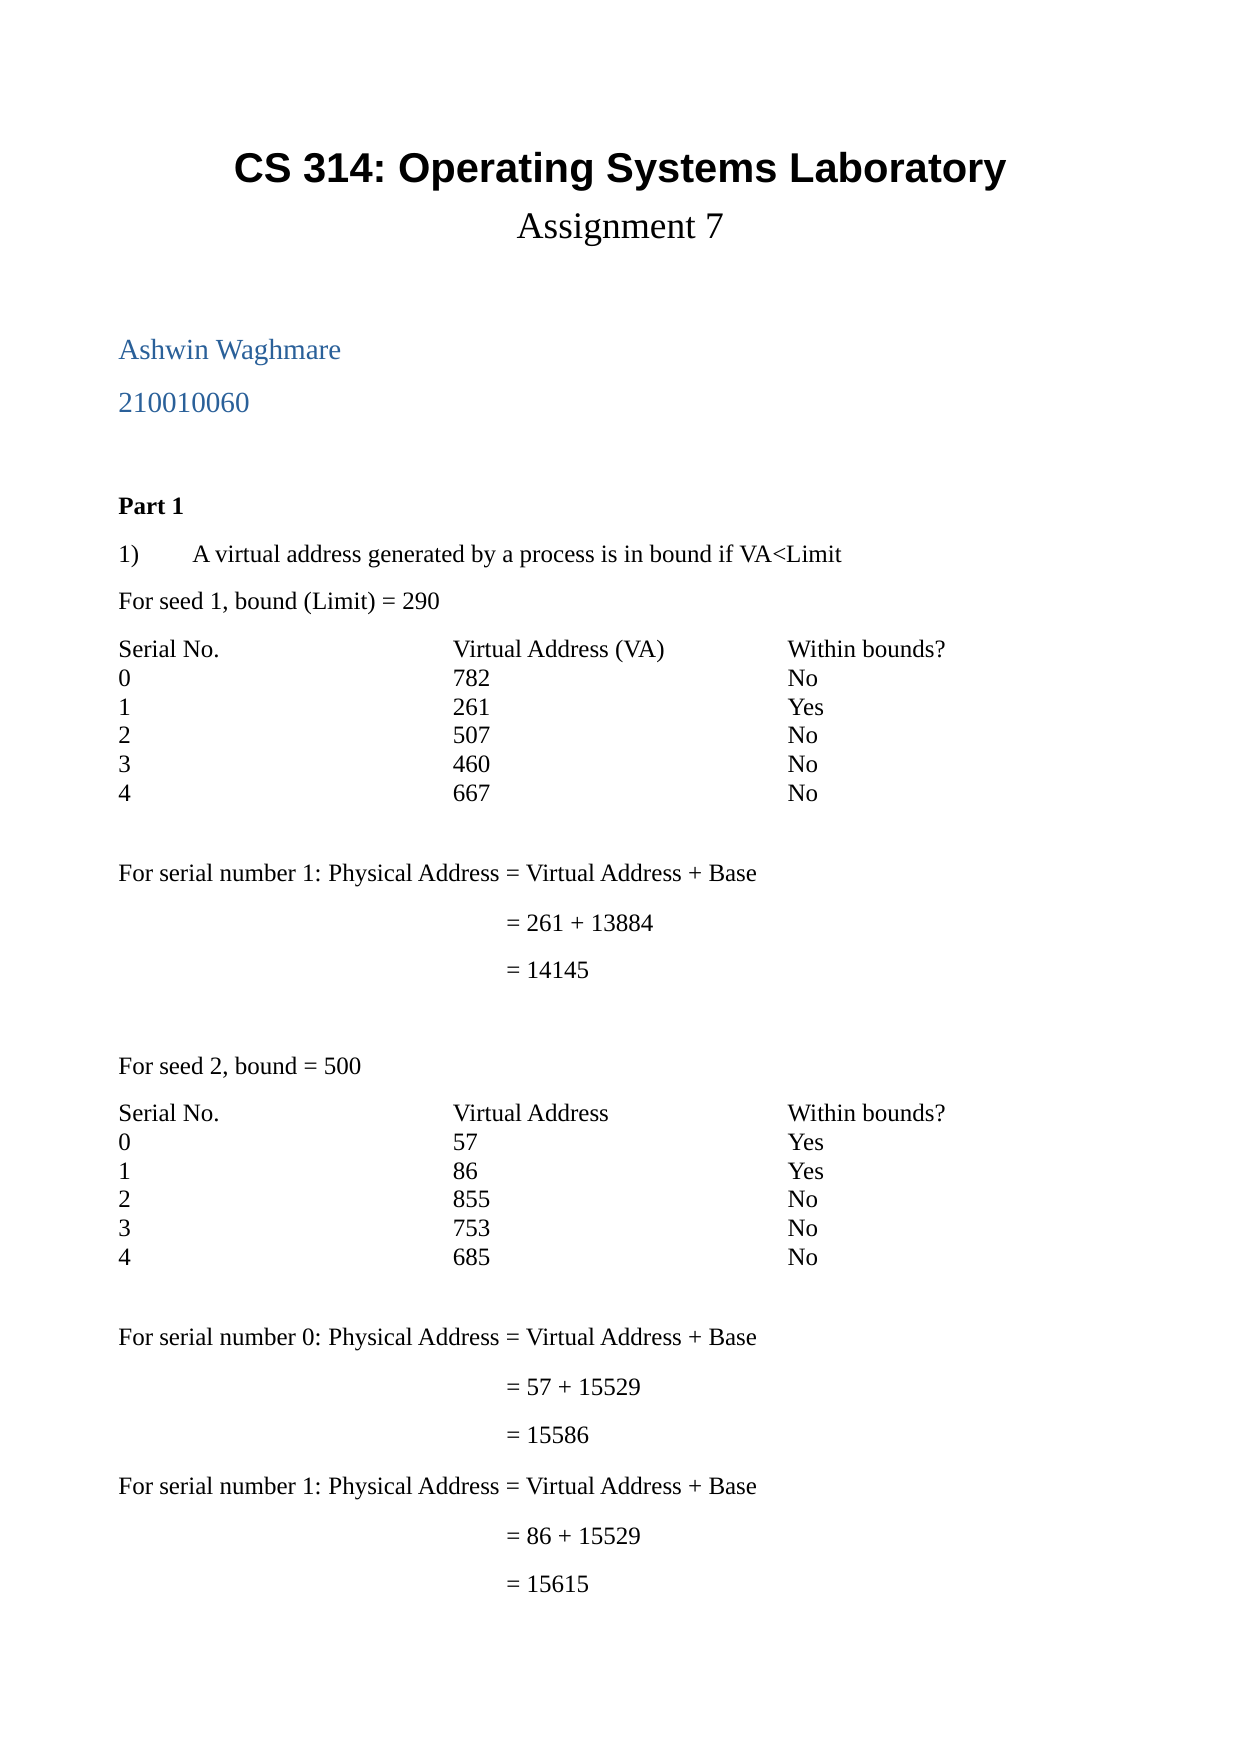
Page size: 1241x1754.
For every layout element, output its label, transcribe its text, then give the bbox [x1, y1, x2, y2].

table_cell 667 [453, 778, 787, 807]
table_cell 86 [453, 1156, 787, 1184]
text = 86 + 15529 [118, 1521, 1122, 1550]
title CS 314: Operating Systems Laboratory [118, 143, 1122, 191]
text Assignment 7 [118, 203, 1122, 247]
text 1) A virtual address generated by a process is in bound if VA<Limit [118, 539, 1122, 568]
table_cell No [788, 663, 1122, 692]
table_cell 855 [453, 1185, 787, 1213]
table_cell 0 [118, 1127, 453, 1156]
table_cell 753 [453, 1213, 787, 1242]
text For serial number 0: Physical Address = Virtual Address + Base [118, 1318, 1122, 1352]
text Ashwin Waghmare [118, 332, 1122, 365]
table_cell 685 [453, 1242, 787, 1271]
table_cell 1 [118, 1156, 453, 1184]
table_cell Yes [788, 692, 1122, 720]
table_cell 4 [118, 1242, 453, 1271]
table_header Serial No. [118, 1098, 453, 1127]
table_cell 4 [118, 778, 453, 807]
table_cell 2 [118, 720, 453, 749]
table_header Virtual Address (VA) [453, 634, 787, 663]
table_cell No [788, 749, 1122, 778]
table_header Serial No. [118, 634, 453, 663]
table_header Within bounds? [788, 634, 1122, 663]
table_cell No [788, 1242, 1122, 1271]
table_cell 3 [118, 1213, 453, 1242]
table_cell No [788, 1213, 1122, 1242]
text 210010060 [118, 385, 1122, 418]
table_cell 1 [118, 692, 453, 720]
table_cell No [788, 1185, 1122, 1213]
table_cell Yes [788, 1156, 1122, 1184]
table_cell 2 [118, 1185, 453, 1213]
table_header Within bounds? [788, 1098, 1122, 1127]
table_header Virtual Address [453, 1098, 787, 1127]
table_cell 261 [453, 692, 787, 720]
text = 14145 [118, 956, 1122, 984]
table_cell 0 [118, 663, 453, 692]
table_cell 460 [453, 749, 787, 778]
table_cell No [788, 778, 1122, 807]
text Part 1 [118, 491, 1122, 520]
table_cell 3 [118, 749, 453, 778]
text For serial number 1: Physical Address = Virtual Address + Base [118, 854, 1122, 888]
text = 57 + 15529 [118, 1372, 1122, 1401]
table_cell 57 [453, 1127, 787, 1156]
text = 15586 [118, 1420, 1122, 1448]
table_cell 507 [453, 720, 787, 749]
text = 15615 [118, 1569, 1122, 1597]
text For seed 1, bound (Limit) = 290 [118, 586, 1122, 615]
table_cell 782 [453, 663, 787, 692]
table_cell No [788, 720, 1122, 749]
text For seed 2, bound = 500 [118, 1051, 1122, 1079]
table_cell Yes [788, 1127, 1122, 1156]
text = 261 + 13884 [118, 908, 1122, 937]
text For serial number 1: Physical Address = Virtual Address + Base [118, 1467, 1122, 1501]
